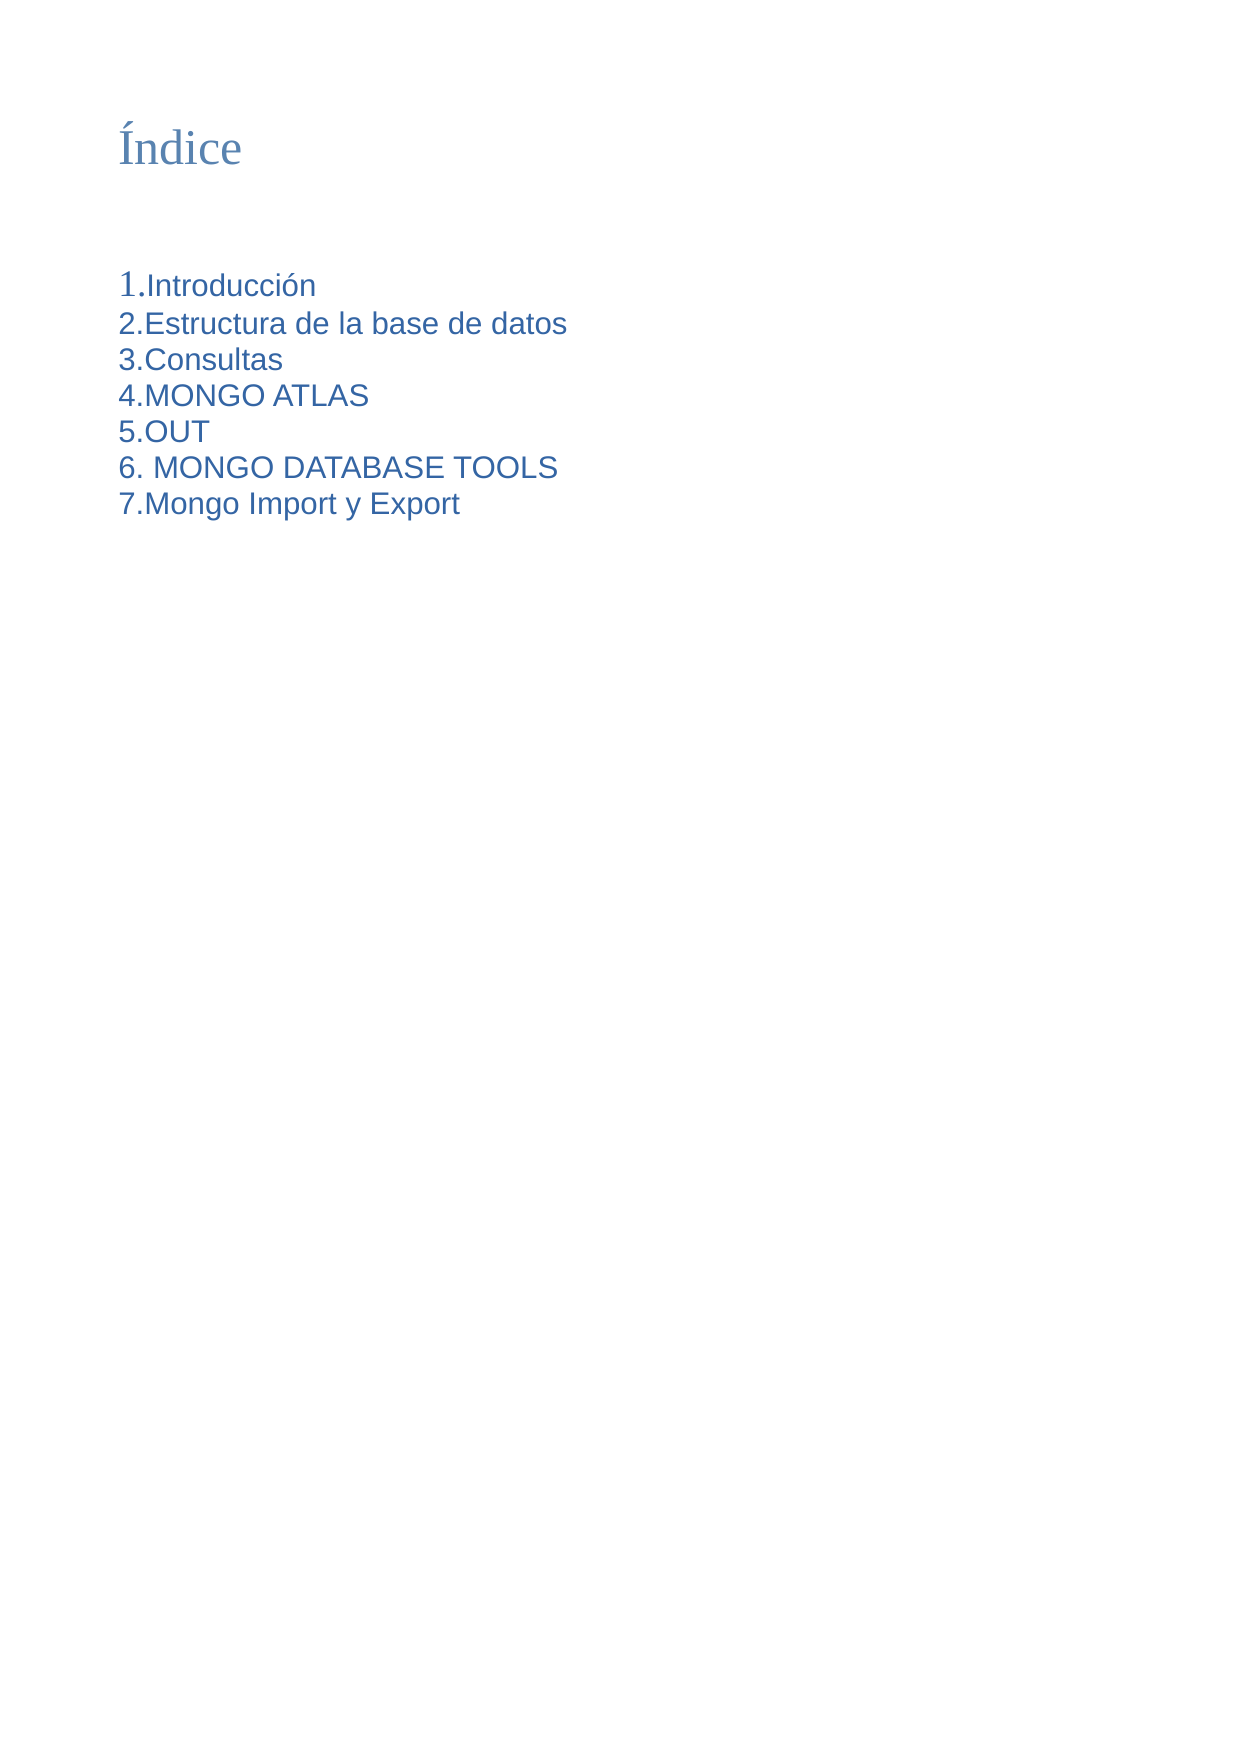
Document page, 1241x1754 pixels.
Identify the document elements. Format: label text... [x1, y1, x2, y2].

text 6. MONGO DATABASE TOOLS [118, 449, 1122, 485]
text 5.OUT [118, 413, 1122, 449]
text 2.Estructura de la base de datos [118, 305, 1122, 341]
text 4.MONGO ATLAS [118, 377, 1122, 413]
text Índice [118, 118, 1122, 176]
text 1.Introducción [118, 262, 1122, 305]
text 3.Consultas [118, 341, 1122, 377]
text 7.Mongo Import y Export [118, 485, 1122, 521]
